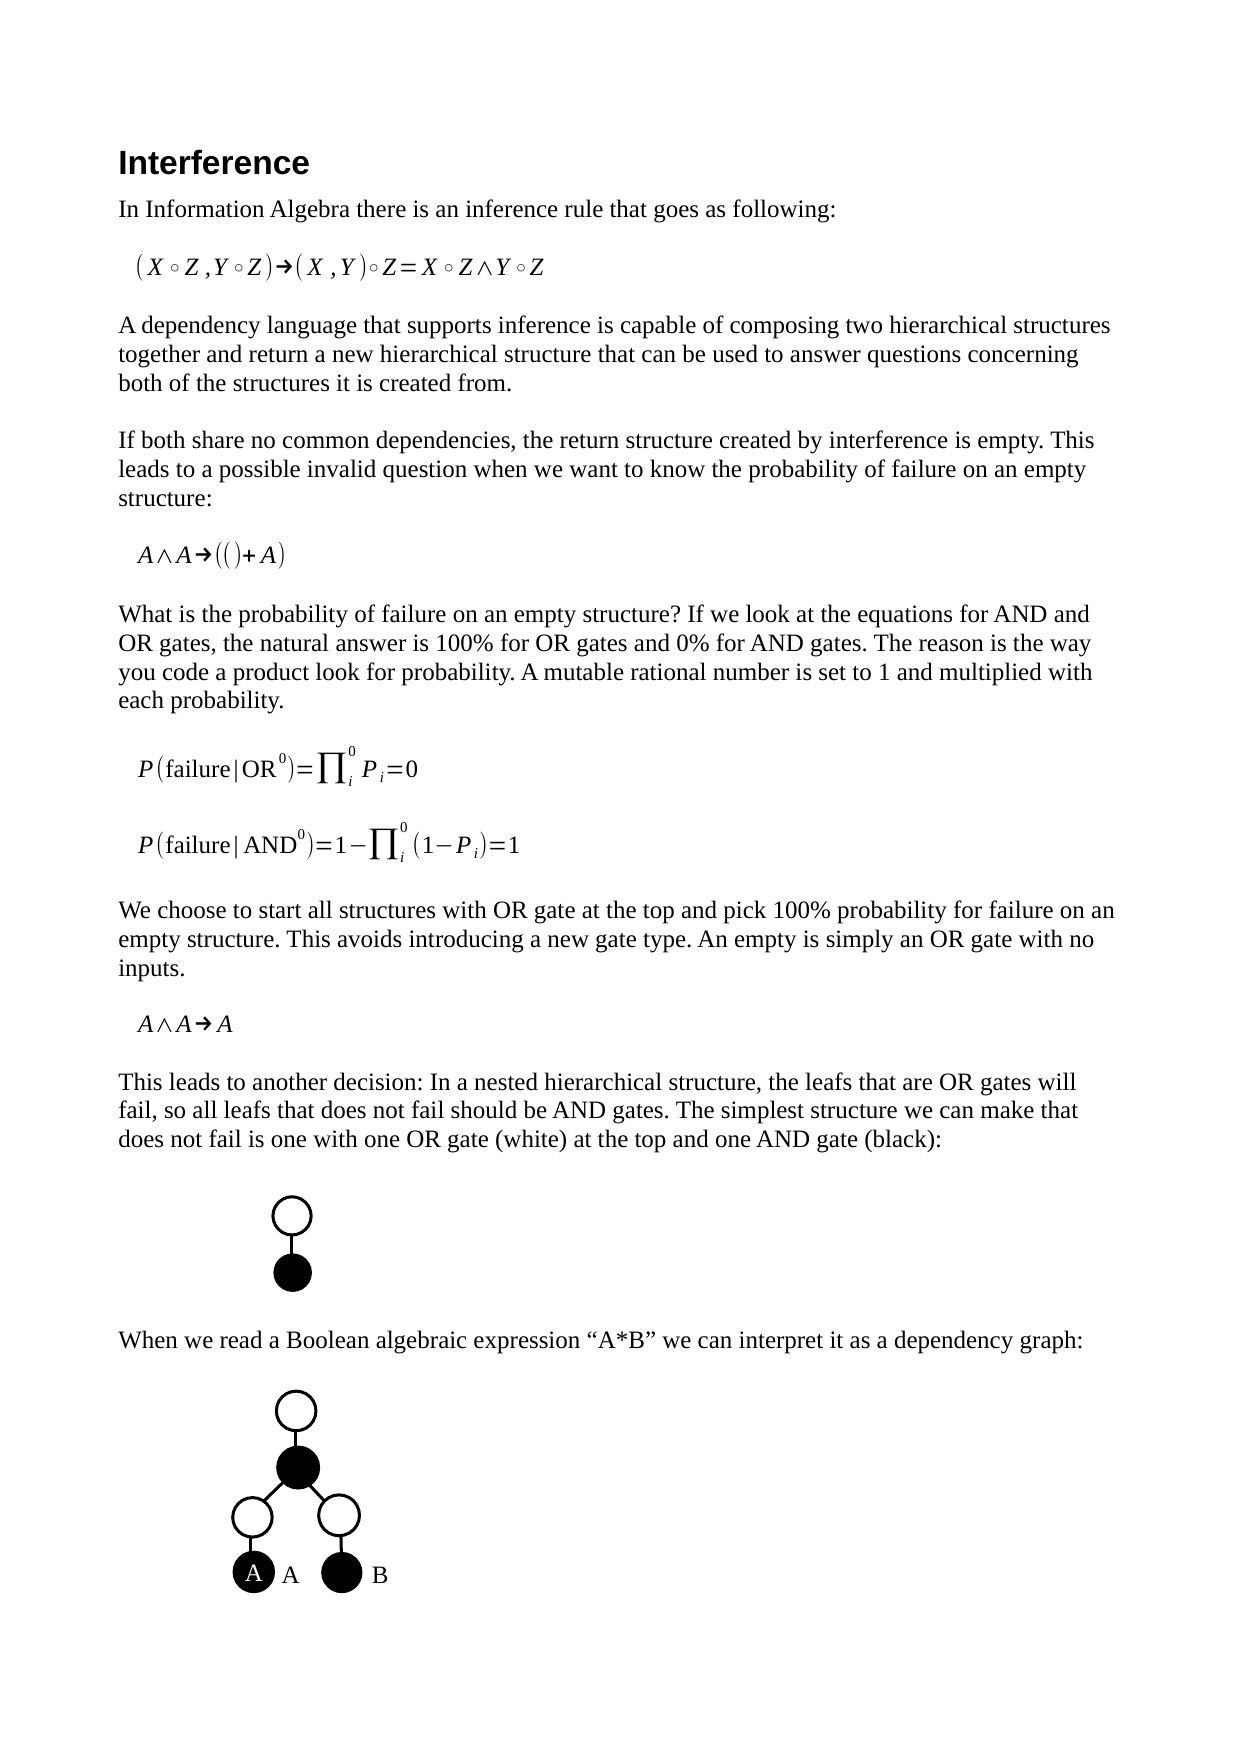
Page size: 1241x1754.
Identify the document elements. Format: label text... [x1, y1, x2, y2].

text In Information Algebra there is an inference rule that goes as following: A dependency language that supports inference is capable of composing two hierarchical structures together and return a new hierarchical structure that can be used to answer questions concerning both of the structures it is created from. [118, 194, 1122, 397]
text This leads to another decision: In a nested hierarchical structure, the leafs that are OR gates will fail, so all leafs that does not fail should be AND gates. The simplest structure we can make that does not fail is one with one OR gate (white) at the top and one AND gate (black): [118, 1067, 1122, 1153]
text If both share no common dependencies, the return structure created by interference is empty. This leads to a possible invalid question when we want to know the probability of failure on an empty structure: [118, 426, 1122, 512]
text What is the probability of failure on an empty structure? If we look at the equations for AND and OR gates, the natural answer is 100% for OR gates and 0% for AND gates. The reason is the way you code a product look for probability. A mutable rational number is set to 1 and multiplied with each probability. [118, 599, 1122, 714]
text We choose to start all structures with OR gate at the top and pick 100% probability for failure on an empty structure. This avoids introducing a new gate type. An empty is simply an OR gate with no inputs. [118, 819, 1122, 981]
subtitle Interference [118, 143, 1122, 182]
text When we read a Boolean algebraic expression “A*B” we can interpret it as a dependency graph: [118, 1182, 1122, 1354]
